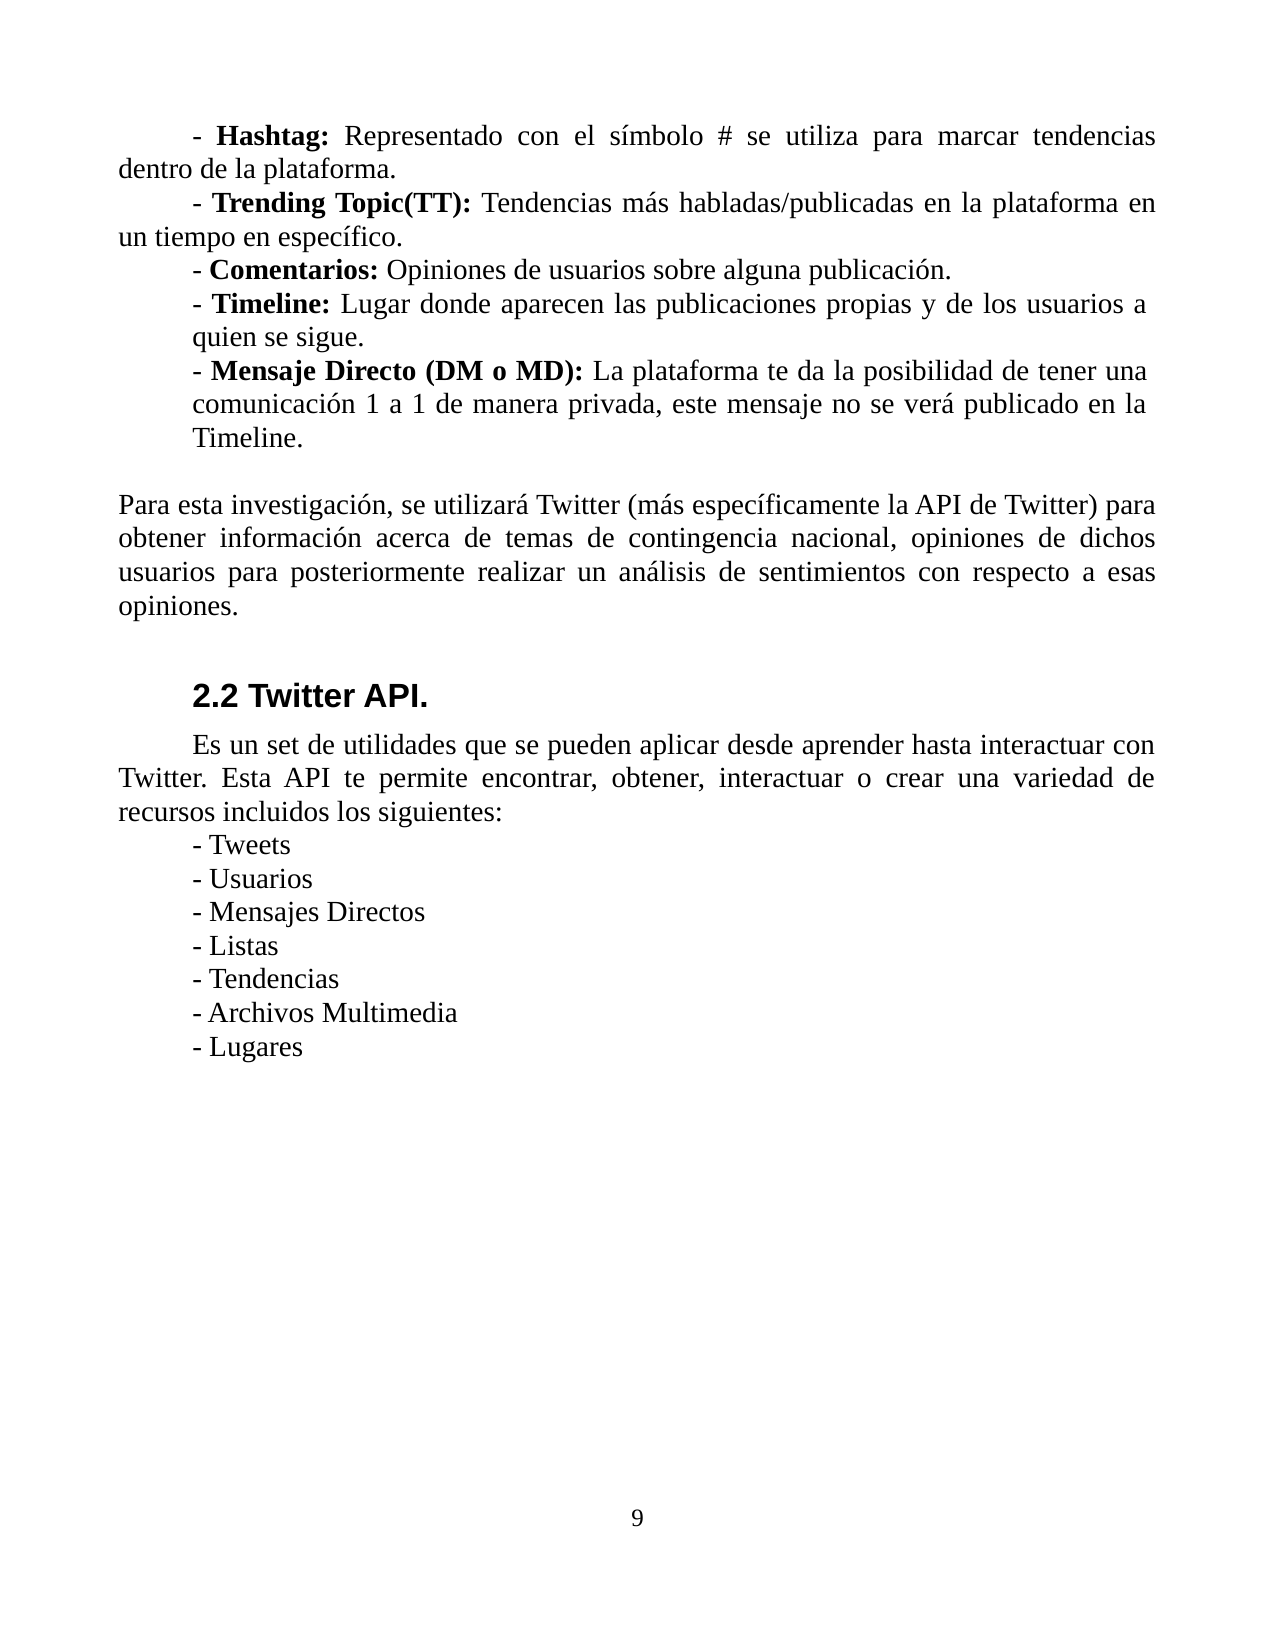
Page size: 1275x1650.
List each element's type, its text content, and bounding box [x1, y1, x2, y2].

text - Trending Topic(TT): Tendencias más habladas/publicadas en la plataforma en un tiempo en específico. [118, 185, 1157, 252]
text - Mensaje Directo (DM o MD): La plataforma te da la posibilidad de tener una comunicación 1 a 1 de manera privada, este mensaje no se verá publicado en la Timeline. [118, 353, 1157, 453]
text - Usuarios [118, 861, 1157, 894]
text - Comentarios: Opiniones de usuarios sobre alguna publicación. [118, 252, 1157, 286]
text - Listas [118, 928, 1157, 962]
text - Tendencias [118, 962, 1157, 995]
subtitle 2.2 Twitter API. [118, 676, 1157, 714]
text - Hashtag: Representado con el símbolo # se utiliza para marcar tendencias dentro de la plataforma. [118, 118, 1157, 185]
text - Tweets [118, 827, 1157, 861]
text - Archivos Multimedia [118, 995, 1157, 1029]
text - Lugares [118, 1029, 1157, 1062]
text Es un set de utilidades que se pueden aplicar desde aprender hasta interactuar con Twitter. Esta API te permite encontrar, obtener, interactuar o crear una variedad de recursos incluidos los siguientes: [118, 727, 1157, 827]
text - Timeline: Lugar donde aparecen las publicaciones propias y de los usuarios a quien se sigue. [118, 286, 1157, 353]
text - Mensajes Directos [118, 894, 1157, 928]
text Para esta investigación, se utilizará Twitter (más específicamente la API de Twitter) para obtener información acerca de temas de contingencia nacional, opiniones de dichos usuarios para posteriormente realizar un análisis de sentimientos con respecto a esas opiniones. [118, 487, 1157, 621]
